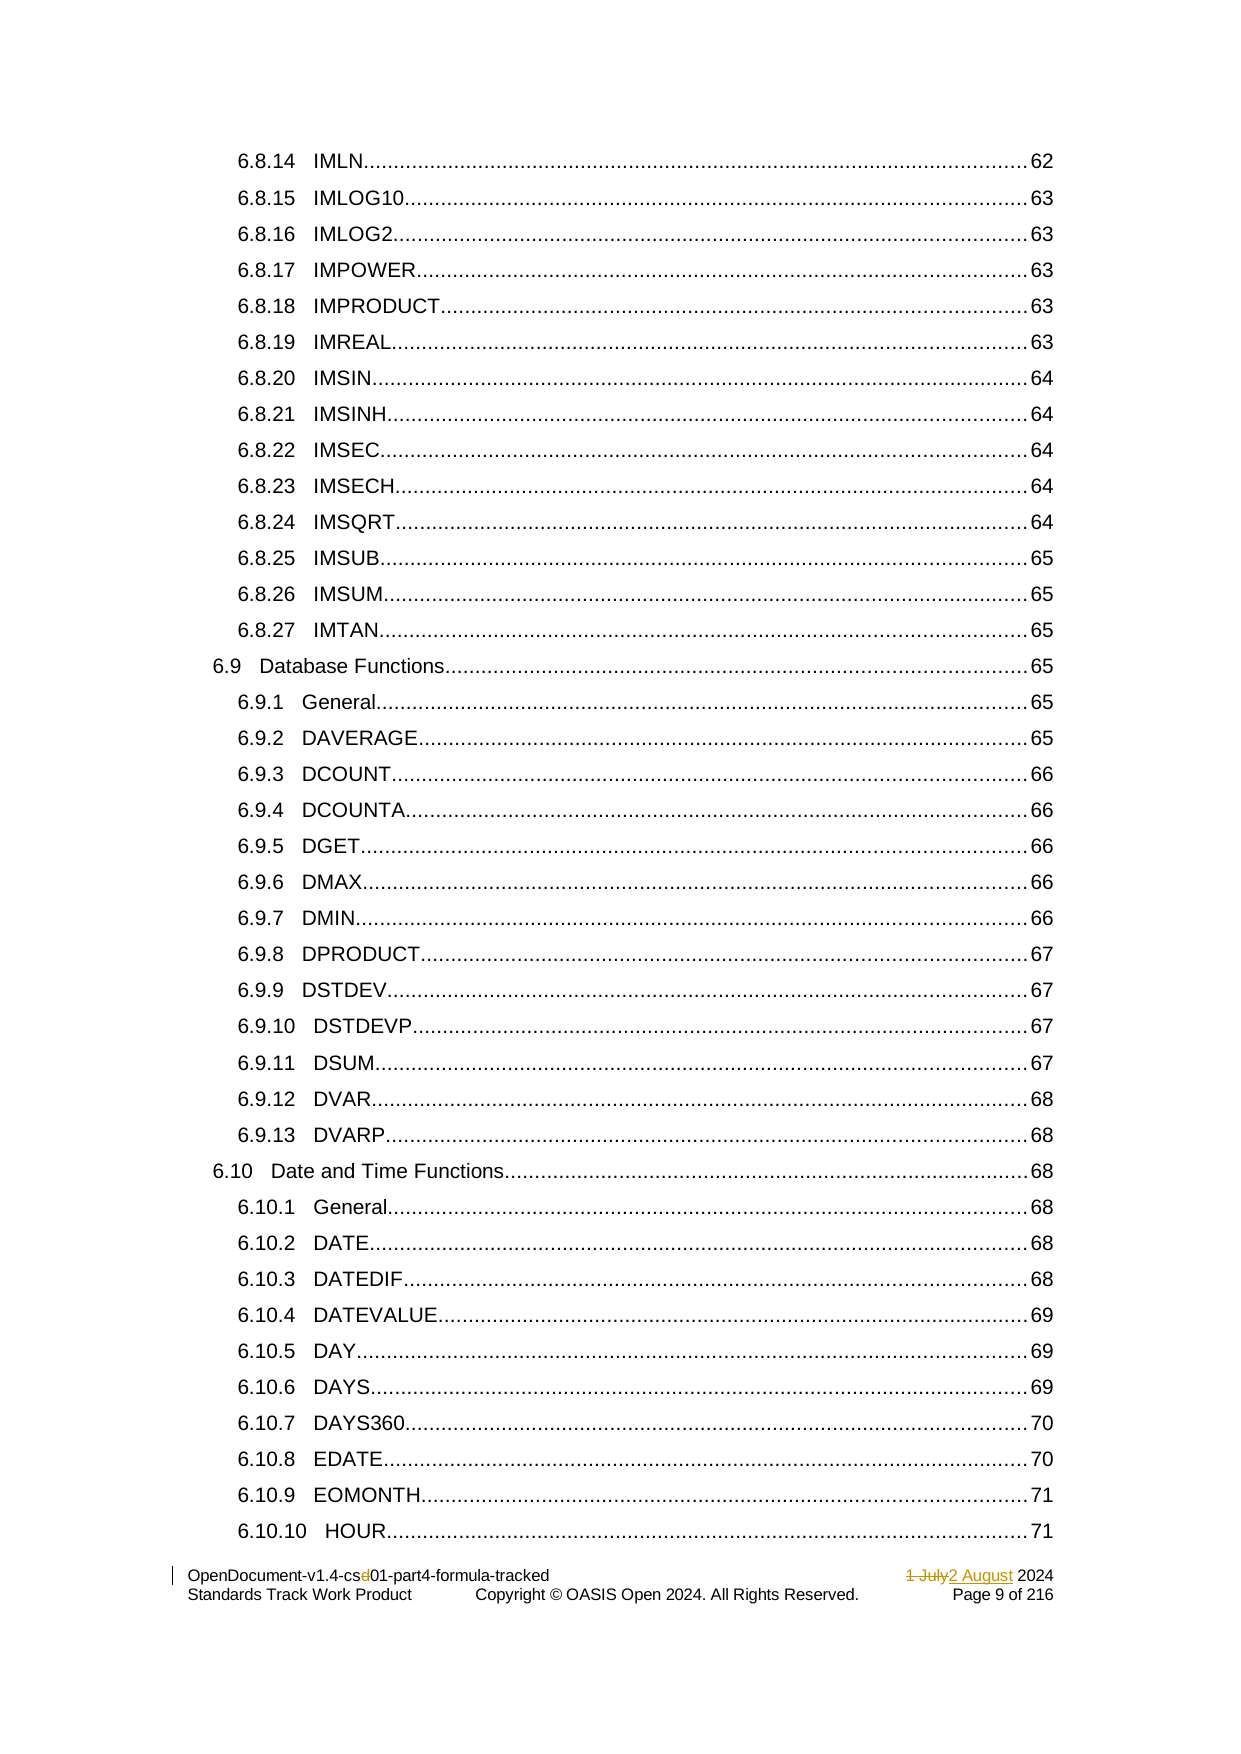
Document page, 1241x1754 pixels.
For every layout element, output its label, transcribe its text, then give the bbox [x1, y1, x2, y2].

text 6.8.17 IMPOWER 63 [237, 258, 1053, 282]
text 6.9.4 DCOUNTA 66 [237, 799, 1053, 822]
text 6.9 Database Functions 65 [212, 654, 1053, 678]
text 6.9.6 DMAX 66 [237, 871, 1053, 894]
text 6.10.1 General 68 [237, 1195, 1053, 1219]
text 6.10 Date and Time Functions 68 [212, 1159, 1053, 1183]
text 6.9.13 DVARP 68 [237, 1123, 1053, 1147]
text 6.9.8 DPRODUCT 67 [237, 943, 1053, 966]
text 6.9.7 DMIN 66 [237, 907, 1053, 930]
text 6.9.5 DGET 66 [237, 835, 1053, 858]
text 6.10.5 DAY 69 [237, 1339, 1053, 1363]
text 6.8.22 IMSEC 64 [237, 438, 1053, 462]
text 6.8.14 IMLN 62 [237, 150, 1053, 173]
text 6.10.9 EOMONTH 71 [237, 1483, 1053, 1507]
text 6.9.10 DSTDEVP 67 [237, 1015, 1053, 1038]
text 6.10.8 EDATE 70 [237, 1447, 1053, 1471]
text 6.8.16 IMLOG2 63 [237, 222, 1053, 246]
text 6.8.15 IMLOG10 63 [237, 186, 1053, 209]
text 6.8.23 IMSECH 64 [237, 474, 1053, 498]
text 6.9.12 DVAR 68 [237, 1087, 1053, 1111]
text 6.9.9 DSTDEV 67 [237, 979, 1053, 1002]
text 6.9.2 DAVERAGE 65 [237, 727, 1053, 750]
text 6.10.3 DATEDIF 68 [237, 1267, 1053, 1291]
text 6.8.18 IMPRODUCT 63 [237, 294, 1053, 318]
text 6.8.25 IMSUB 65 [237, 546, 1053, 570]
text 6.10.6 DAYS 69 [237, 1375, 1053, 1399]
text 6.9.3 DCOUNT 66 [237, 763, 1053, 786]
text 6.8.26 IMSUM 65 [237, 582, 1053, 606]
text 6.9.1 General 65 [237, 691, 1053, 714]
text 6.8.24 IMSQRT 64 [237, 510, 1053, 534]
text 6.8.20 IMSIN 64 [237, 366, 1053, 390]
text 6.10.2 DATE 68 [237, 1231, 1053, 1255]
text 6.10.10 HOUR 71 [237, 1519, 1053, 1543]
text 6.9.11 DSUM 67 [237, 1051, 1053, 1074]
text 6.8.19 IMREAL 63 [237, 330, 1053, 354]
text 6.8.27 IMTAN 65 [237, 618, 1053, 642]
text 6.10.4 DATEVALUE 69 [237, 1303, 1053, 1327]
text 6.10.7 DAYS360 70 [237, 1411, 1053, 1435]
text 6.8.21 IMSINH 64 [237, 402, 1053, 426]
